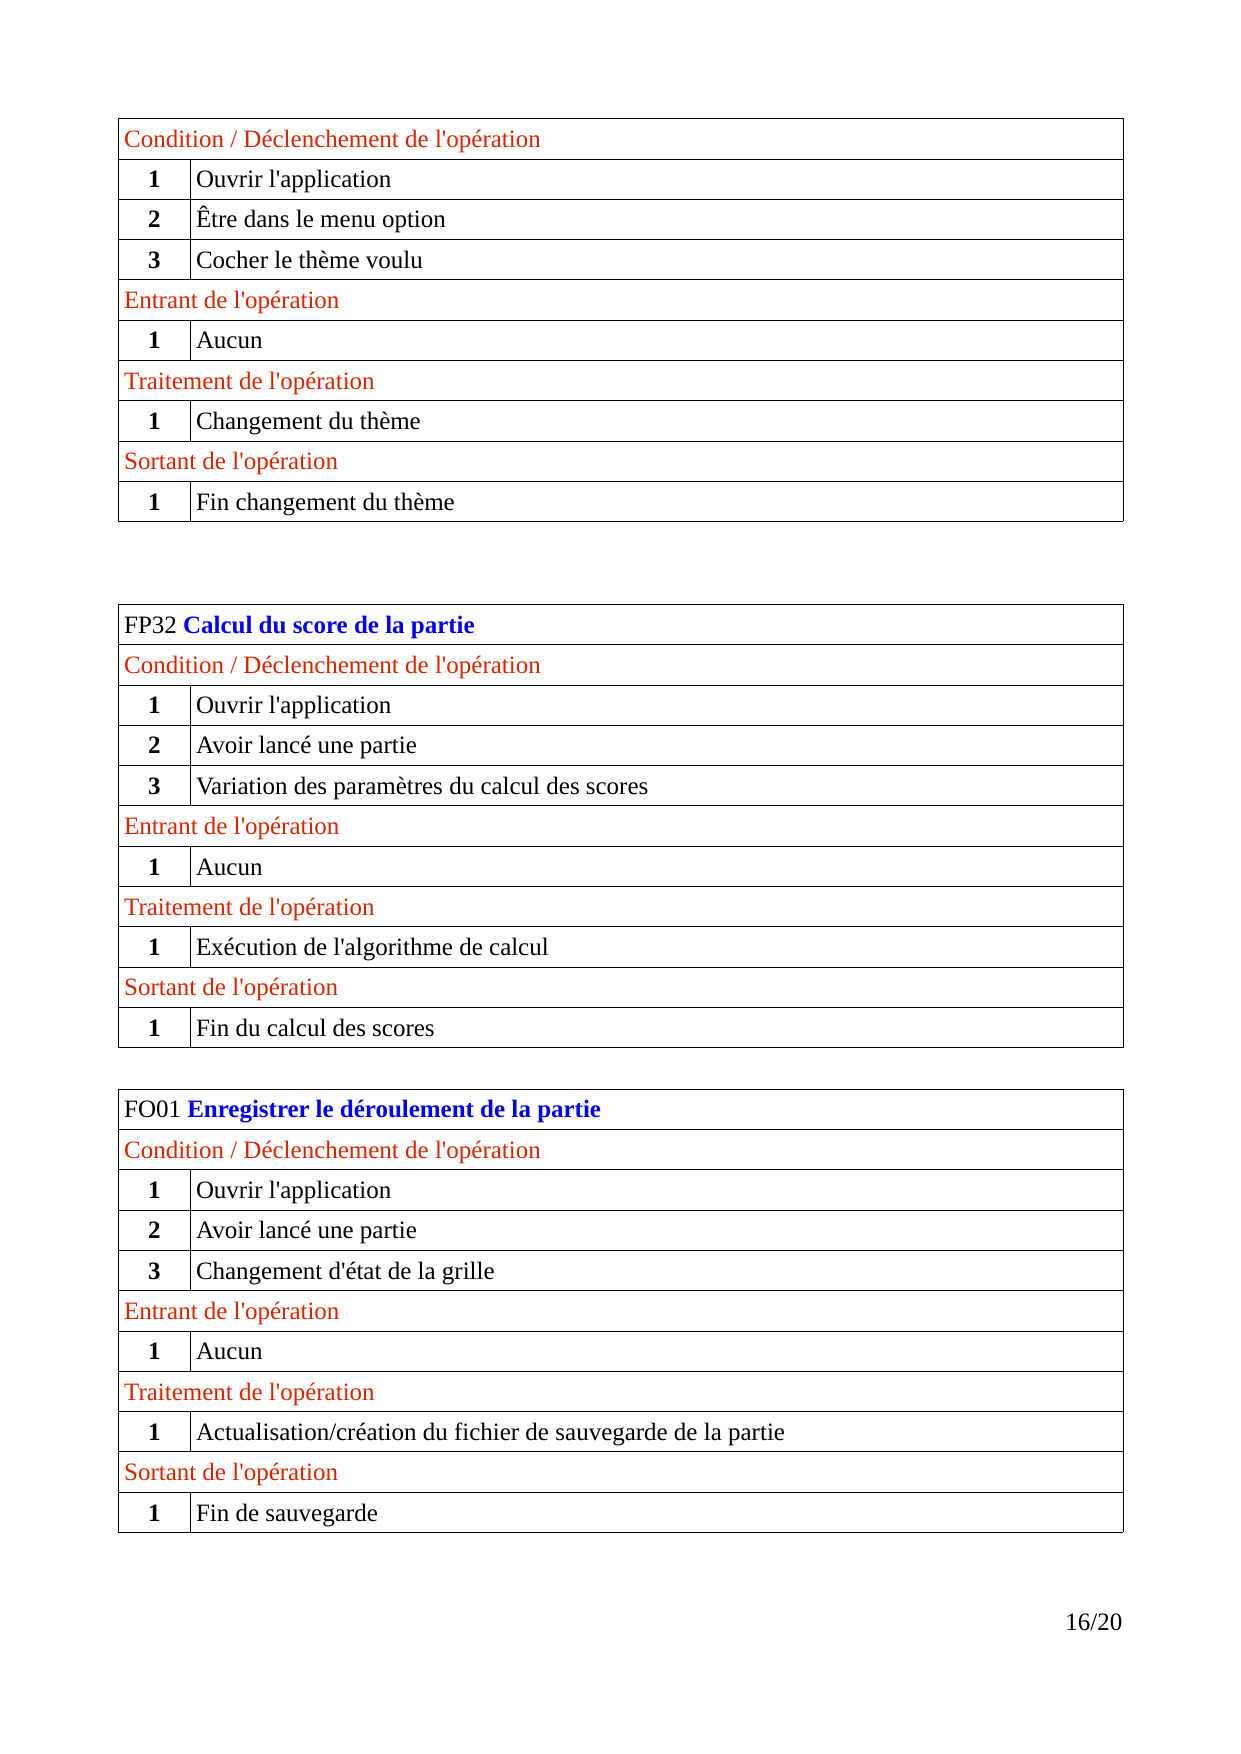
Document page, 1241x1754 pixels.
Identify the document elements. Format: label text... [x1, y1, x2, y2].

table_cell 1 [119, 927, 190, 967]
table_cell Variation des paramètres du calcul des scores [191, 766, 1123, 805]
table_cell 1 [119, 482, 190, 521]
table_cell Sortant de l'opération [119, 968, 1123, 1007]
table_cell 1 [119, 1493, 190, 1532]
table_cell Fin du calcul des scores [191, 1008, 1123, 1047]
table_cell Traitement de l'opération [119, 361, 1123, 400]
table_cell 1 [119, 160, 190, 199]
table_cell Sortant de l'opération [119, 442, 1123, 481]
table_cell 3 [119, 240, 190, 279]
table_cell Actualisation/création du fichier de sauvegarde de la partie [191, 1412, 1123, 1451]
table_cell Fin changement du thème [191, 482, 1123, 521]
table_cell 3 [119, 1251, 190, 1290]
table_header FO01 Enregistrer le déroulement de la partie [119, 1090, 1123, 1129]
table_cell Avoir lancé une partie [191, 1211, 1123, 1250]
table_cell 1 [119, 1008, 190, 1047]
table_cell Exécution de l'algorithme de calcul [191, 927, 1123, 967]
table_cell Entrant de l'opération [119, 280, 1123, 320]
table_cell 1 [119, 1170, 190, 1209]
table_cell Ouvrir l'application [191, 1170, 1123, 1209]
table_cell 2 [119, 726, 190, 765]
table_cell Traitement de l'opération [119, 1372, 1123, 1411]
table_cell 1 [119, 321, 190, 360]
table_cell 1 [119, 1332, 190, 1371]
table_cell Fin de sauvegarde [191, 1493, 1123, 1532]
table_header FP32 Calcul du score de la partie [119, 605, 1123, 644]
table_cell Cocher le thème voulu [191, 240, 1123, 279]
table_cell Aucun [191, 1332, 1123, 1371]
table_cell Changement du thème [191, 401, 1123, 441]
table_cell Changement d'état de la grille [191, 1251, 1123, 1290]
table_cell Ouvrir l'application [191, 160, 1123, 199]
table_cell Avoir lancé une partie [191, 726, 1123, 765]
table_cell Condition / Déclenchement de l'opération [119, 645, 1123, 684]
table_cell Condition / Déclenchement de l'opération [119, 1130, 1123, 1169]
table_cell 3 [119, 766, 190, 805]
table_cell Sortant de l'opération [119, 1452, 1123, 1492]
table_cell 1 [119, 847, 190, 886]
table_cell 1 [119, 401, 190, 441]
table_cell Traitement de l'opération [119, 887, 1123, 926]
table_cell Aucun [191, 321, 1123, 360]
table_cell 1 [119, 1412, 190, 1451]
table_cell Ouvrir l'application [191, 686, 1123, 725]
table_cell 1 [119, 686, 190, 725]
table_cell Condition / Déclenchement de l'opération [119, 119, 1123, 158]
table_cell 2 [119, 200, 190, 239]
table_cell Aucun [191, 847, 1123, 886]
table_cell Être dans le menu option [191, 200, 1123, 239]
table_cell Entrant de l'opération [119, 1291, 1123, 1331]
table_cell Entrant de l'opération [119, 806, 1123, 846]
table_cell 2 [119, 1211, 190, 1250]
